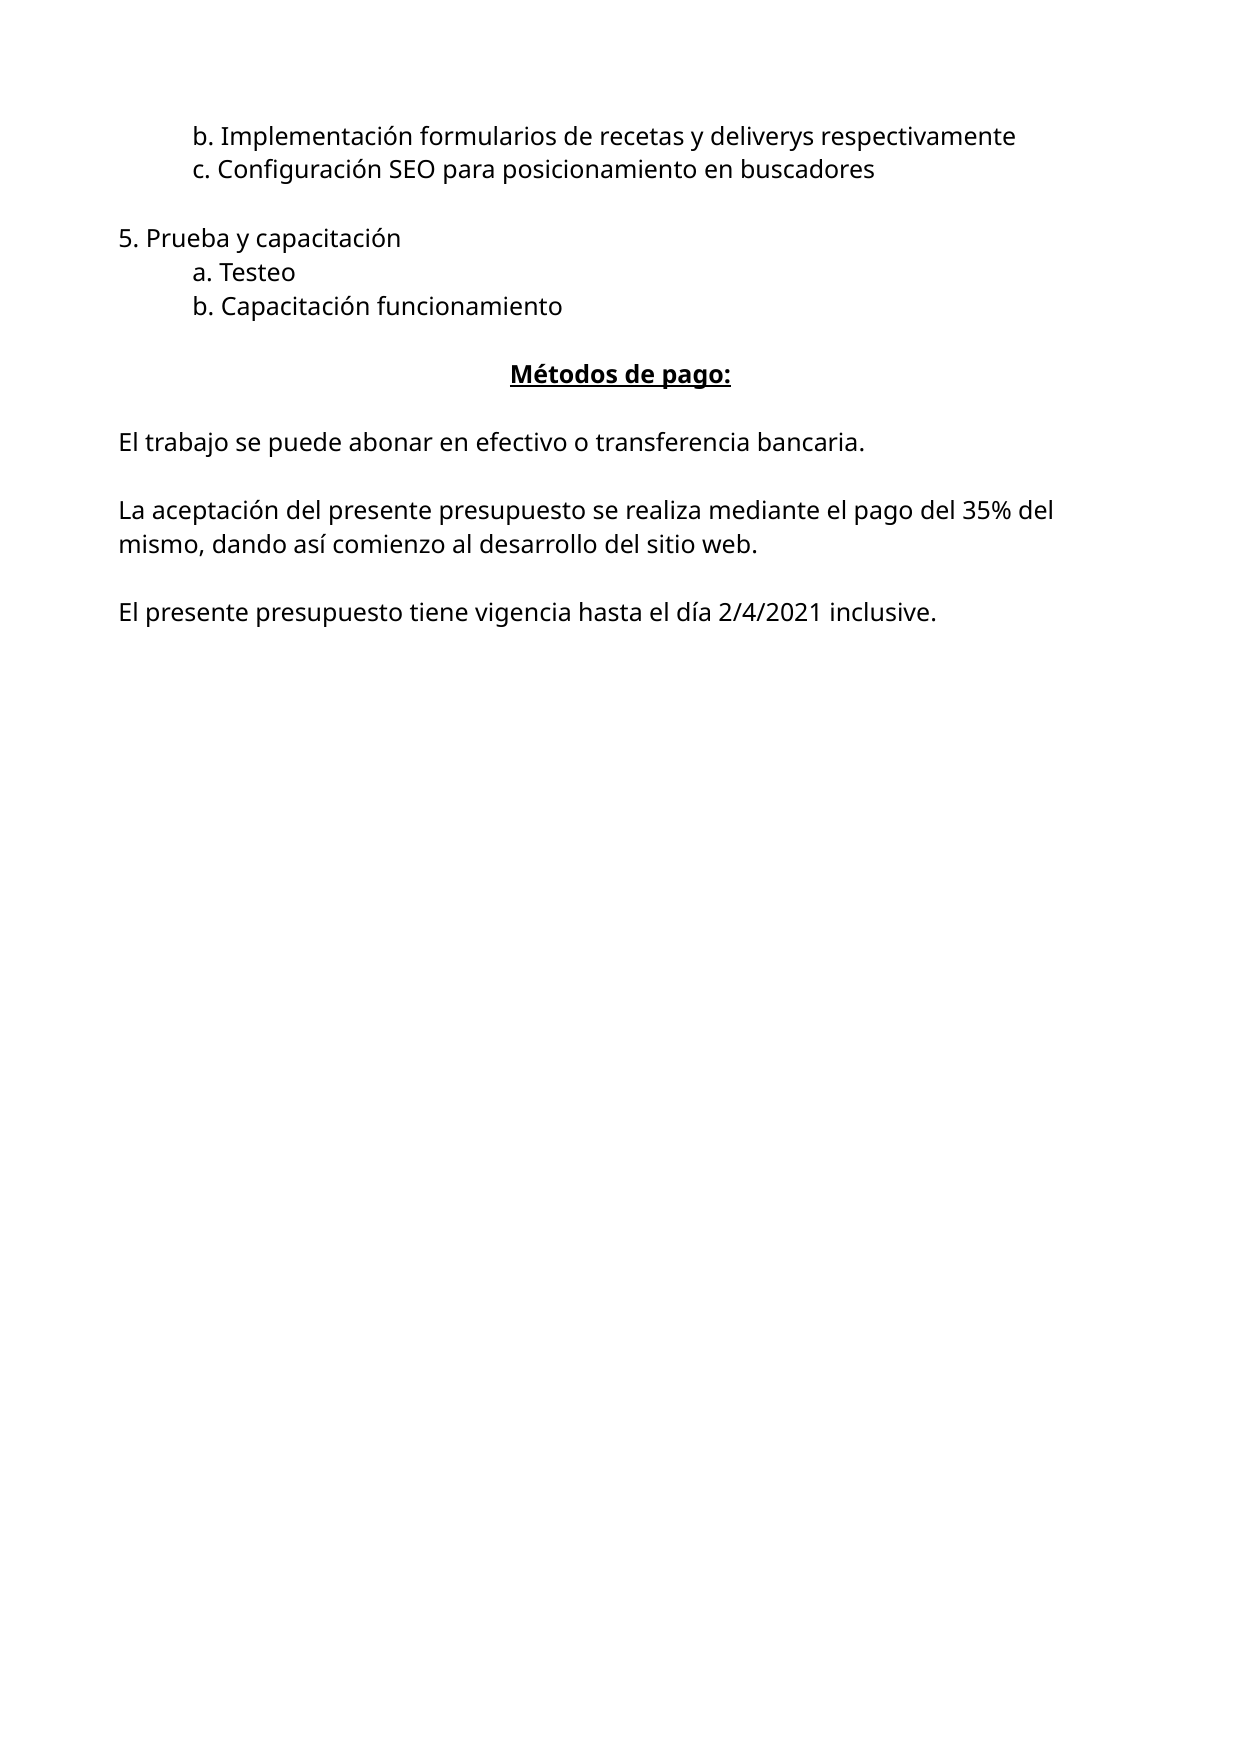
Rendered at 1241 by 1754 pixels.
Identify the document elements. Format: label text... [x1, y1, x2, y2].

text El trabajo se puede abonar en efectivo o transferencia bancaria. [118, 425, 1122, 459]
text 5. Prueba y capacitación [118, 220, 1122, 254]
text Métodos de pago: [118, 357, 1122, 391]
text a. Testeo [118, 254, 1122, 288]
text c. Configuración SEO para posicionamiento en buscadores [118, 152, 1122, 186]
text b. Capacitación funcionamiento [118, 288, 1122, 322]
text La aceptación del presente presupuesto se realiza mediante el pago del 35% del mismo, dando así comienzo al desarrollo del sitio web. [118, 493, 1122, 561]
text El presente presupuesto tiene vigencia hasta el día 2/4/2021 inclusive. [118, 595, 1122, 629]
text b. Implementación formularios de recetas y deliverys respectivamente [118, 118, 1122, 152]
